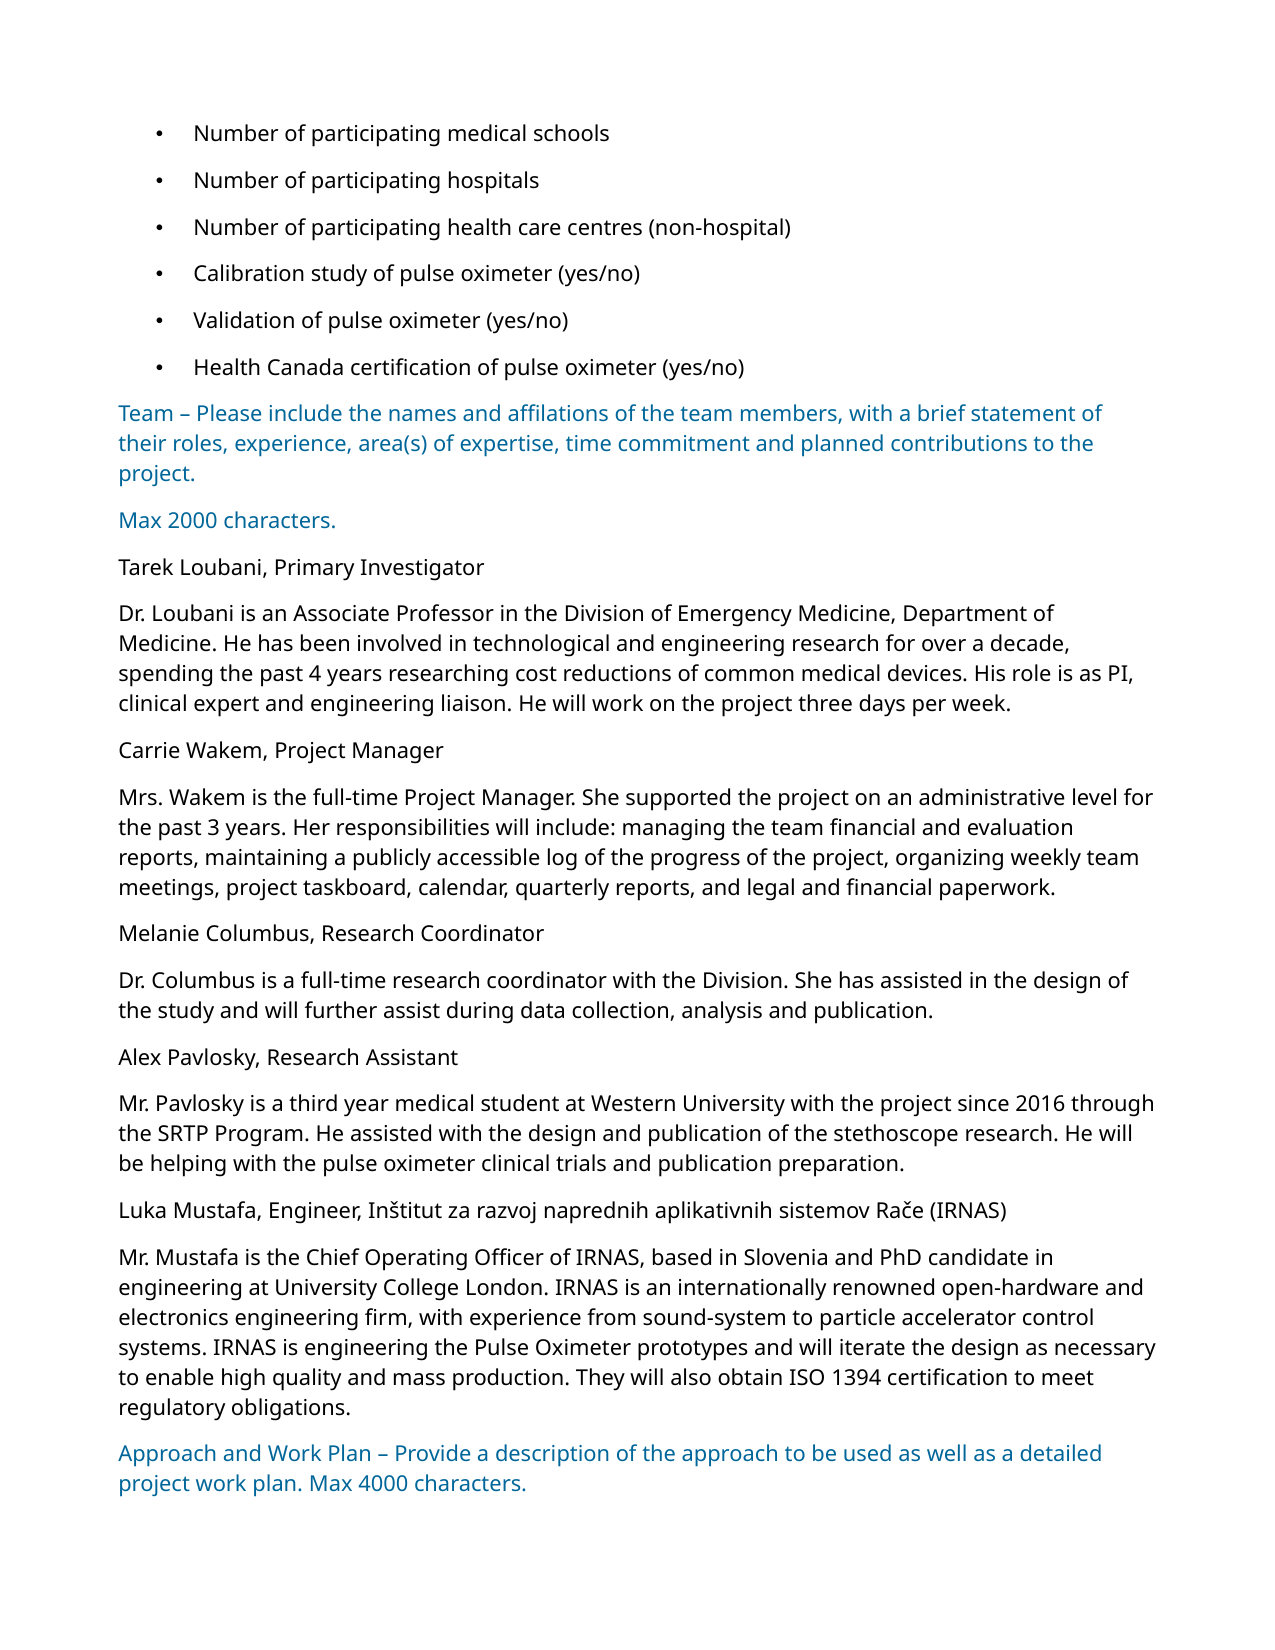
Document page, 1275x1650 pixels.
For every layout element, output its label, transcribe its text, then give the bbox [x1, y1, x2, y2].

list Calibration study of pulse oximeter (yes/no) [156, 258, 1157, 288]
text Carrie Wakem, Project Manager [118, 735, 1157, 764]
list Number of participating hospitals [156, 165, 1157, 194]
text Alex Pavlosky, Research Assistant [118, 1041, 1157, 1071]
text Dr. Loubani is an Associate Professor in the Division of Emergency Medicine, Department of Medicine. He has been involved in technological and engineering research for over a decade, spending the past 4 years researching cost reductions of common medical devices. His role is as PI, clinical expert and engineering liaison. He will work on the project three days per week. [118, 598, 1157, 718]
list Health Canada certification of pulse oximeter (yes/no) [156, 351, 1157, 381]
text Melanie Columbus, Research Coordinator [118, 918, 1157, 948]
list Number of participating medical schools [156, 118, 1157, 148]
text Tarek Loubani, Primary Investigator [118, 551, 1157, 581]
text Approach and Work Plan – Provide a description of the approach to be used as well as a detailed project work plan. Max 4000 characters. [118, 1438, 1157, 1498]
text Team – Please include the names and affilations of the team members, with a brief statement of their roles, experience, area(s) of expertise, time commitment and planned contributions to the project. [118, 398, 1157, 488]
list Validation of pulse oximeter (yes/no) [156, 305, 1157, 334]
text Luka Mustafa, Engineer, Inštitut za razvoj naprednih aplikativnih sistemov Rače (IRNAS) [118, 1195, 1157, 1224]
text Max 2000 characters. [118, 505, 1157, 534]
text Dr. Columbus is a full-time research coordinator with the Division. She has assisted in the design of the study and will further assist during data collection, analysis and publication. [118, 965, 1157, 1024]
text Mr. Pavlosky is a third year medical student at Western University with the project since 2016 through the SRTP Program. He assisted with the design and publication of the stethoscope research. He will be helping with the pulse oximeter clinical trials and publication preparation. [118, 1088, 1157, 1178]
text Mrs. Wakem is the full-time Project Manager. She supported the project on an administrative level for the past 3 years. Her responsibilities will include: managing the team financial and evaluation reports, maintaining a publicly accessible log of the progress of the project, organizing weekly team meetings, project taskboard, calendar, quarterly reports, and legal and financial paperwork. [118, 781, 1157, 901]
list Number of participating health care centres (non-hospital) [156, 211, 1157, 241]
text Mr. Mustafa is the Chief Operating Officer of IRNAS, based in Slovenia and PhD candidate in engineering at University College London. IRNAS is an internationally renowned open-hardware and electronics engineering firm, with experience from sound-system to particle accelerator control systems. IRNAS is engineering the Pulse Oximeter prototypes and will iterate the design as necessary to enable high quality and mass production. They will also obtain ISO 1394 certification to meet regulatory obligations. [118, 1241, 1157, 1421]
